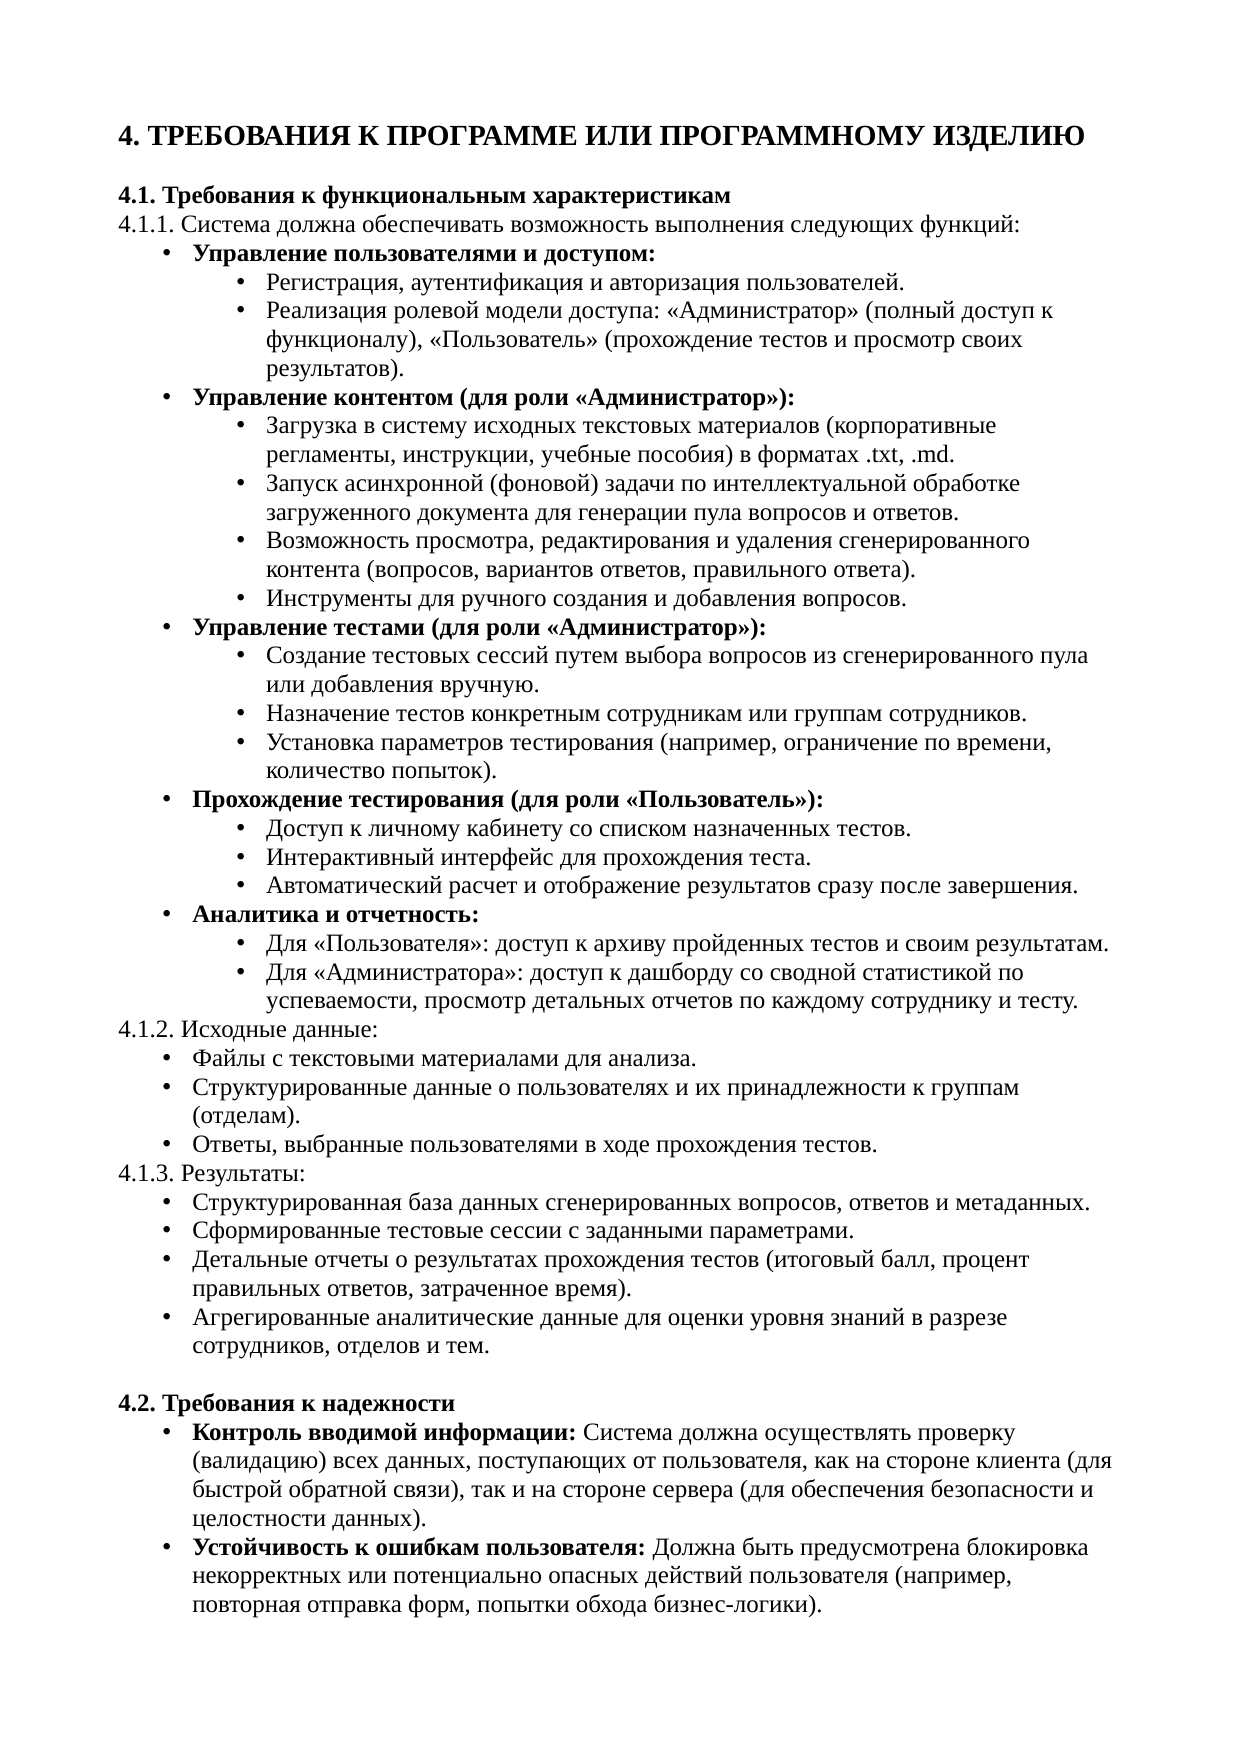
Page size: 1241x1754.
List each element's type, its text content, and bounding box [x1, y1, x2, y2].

subtitle 4. ТРЕБОВАНИЯ К ПРОГРАММЕ ИЛИ ПРОГРАММНОМУ ИЗДЕЛИЮ [118, 118, 1122, 152]
list Регистрация, аутентификация и авторизация пользователей. [236, 267, 1122, 295]
list Структурированная база данных сгенерированных вопросов, ответов и метаданных. [162, 1187, 1122, 1215]
list Устойчивость к ошибкам пользователя: Должна быть предусмотрена блокировка некорректных или потенциально опасных действий пользователя (например, повторная отправка форм, попытки обхода бизнес-логики). [162, 1532, 1122, 1618]
list Агрегированные аналитические данные для оценки уровня знаний в разрезе сотрудников, отделов и тем. [162, 1302, 1122, 1359]
list Детальные отчеты о результатах прохождения тестов (итоговый балл, процент правильных ответов, затраченное время). [162, 1244, 1122, 1302]
list Сформированные тестовые сессии с заданными параметрами. [162, 1215, 1122, 1244]
text 4.1.2. Исходные данные: [118, 1014, 1122, 1043]
list Инструменты для ручного создания и добавления вопросов. [236, 583, 1122, 612]
list Прохождение тестирования (для роли «Пользователь»): [162, 784, 1122, 813]
list Аналитика и отчетность: [162, 899, 1122, 928]
list Интерактивный интерфейс для прохождения теста. [236, 842, 1122, 870]
list Для «Администратора»: доступ к дашборду со сводной статистикой по успеваемости, просмотр детальных отчетов по каждому сотруднику и тесту. [236, 957, 1122, 1014]
list Возможность просмотра, редактирования и удаления сгенерированного контента (вопросов, вариантов ответов, правильного ответа). [236, 525, 1122, 583]
list Автоматический расчет и отображение результатов сразу после завершения. [236, 870, 1122, 899]
list Для «Пользователя»: доступ к архиву пройденных тестов и своим результатам. [236, 928, 1122, 957]
list Установка параметров тестирования (например, ограничение по времени, количество попыток). [236, 727, 1122, 784]
list Структурированные данные о пользователях и их принадлежности к группам (отделам). [162, 1072, 1122, 1129]
list Загрузка в систему исходных текстовых материалов (корпоративные регламенты, инструкции, учебные пособия) в форматах .txt, .md. [236, 410, 1122, 468]
list Управление тестами (для роли «Администратор»): [162, 612, 1122, 640]
list Создание тестовых сессий путем выбора вопросов из сгенерированного пула или добавления вручную. [236, 640, 1122, 698]
list Запуск асинхронной (фоновой) задачи по интеллектуальной обработке загруженного документа для генерации пула вопросов и ответов. [236, 468, 1122, 525]
list Контроль вводимой информации: Система должна осуществлять проверку (валидацию) всех данных, поступающих от пользователя, как на стороне клиента (для быстрой обратной связи), так и на стороне сервера (для обеспечения безопасности и целостности данных). [162, 1417, 1122, 1532]
list Управление пользователями и доступом: [162, 238, 1122, 267]
list Ответы, выбранные пользователями в ходе прохождения тестов. [162, 1129, 1122, 1158]
list Управление контентом (для роли «Администратор»): [162, 382, 1122, 410]
list Назначение тестов конкретным сотрудникам или группам сотрудников. [236, 698, 1122, 727]
text 4.1.3. Результаты: [118, 1158, 1122, 1187]
list Доступ к личному кабинету со списком назначенных тестов. [236, 813, 1122, 842]
list Реализация ролевой модели доступа: «Администратор» (полный доступ к функционалу), «Пользователь» (прохождение тестов и просмотр своих результатов). [236, 295, 1122, 382]
subtitle 4.2. Требования к надежности [118, 1388, 1122, 1417]
subtitle 4.1. Требования к функциональным характеристикам [118, 180, 1122, 209]
list Файлы с текстовыми материалами для анализа. [162, 1043, 1122, 1072]
text 4.1.1. Система должна обеспечивать возможность выполнения следующих функций: [118, 209, 1122, 238]
